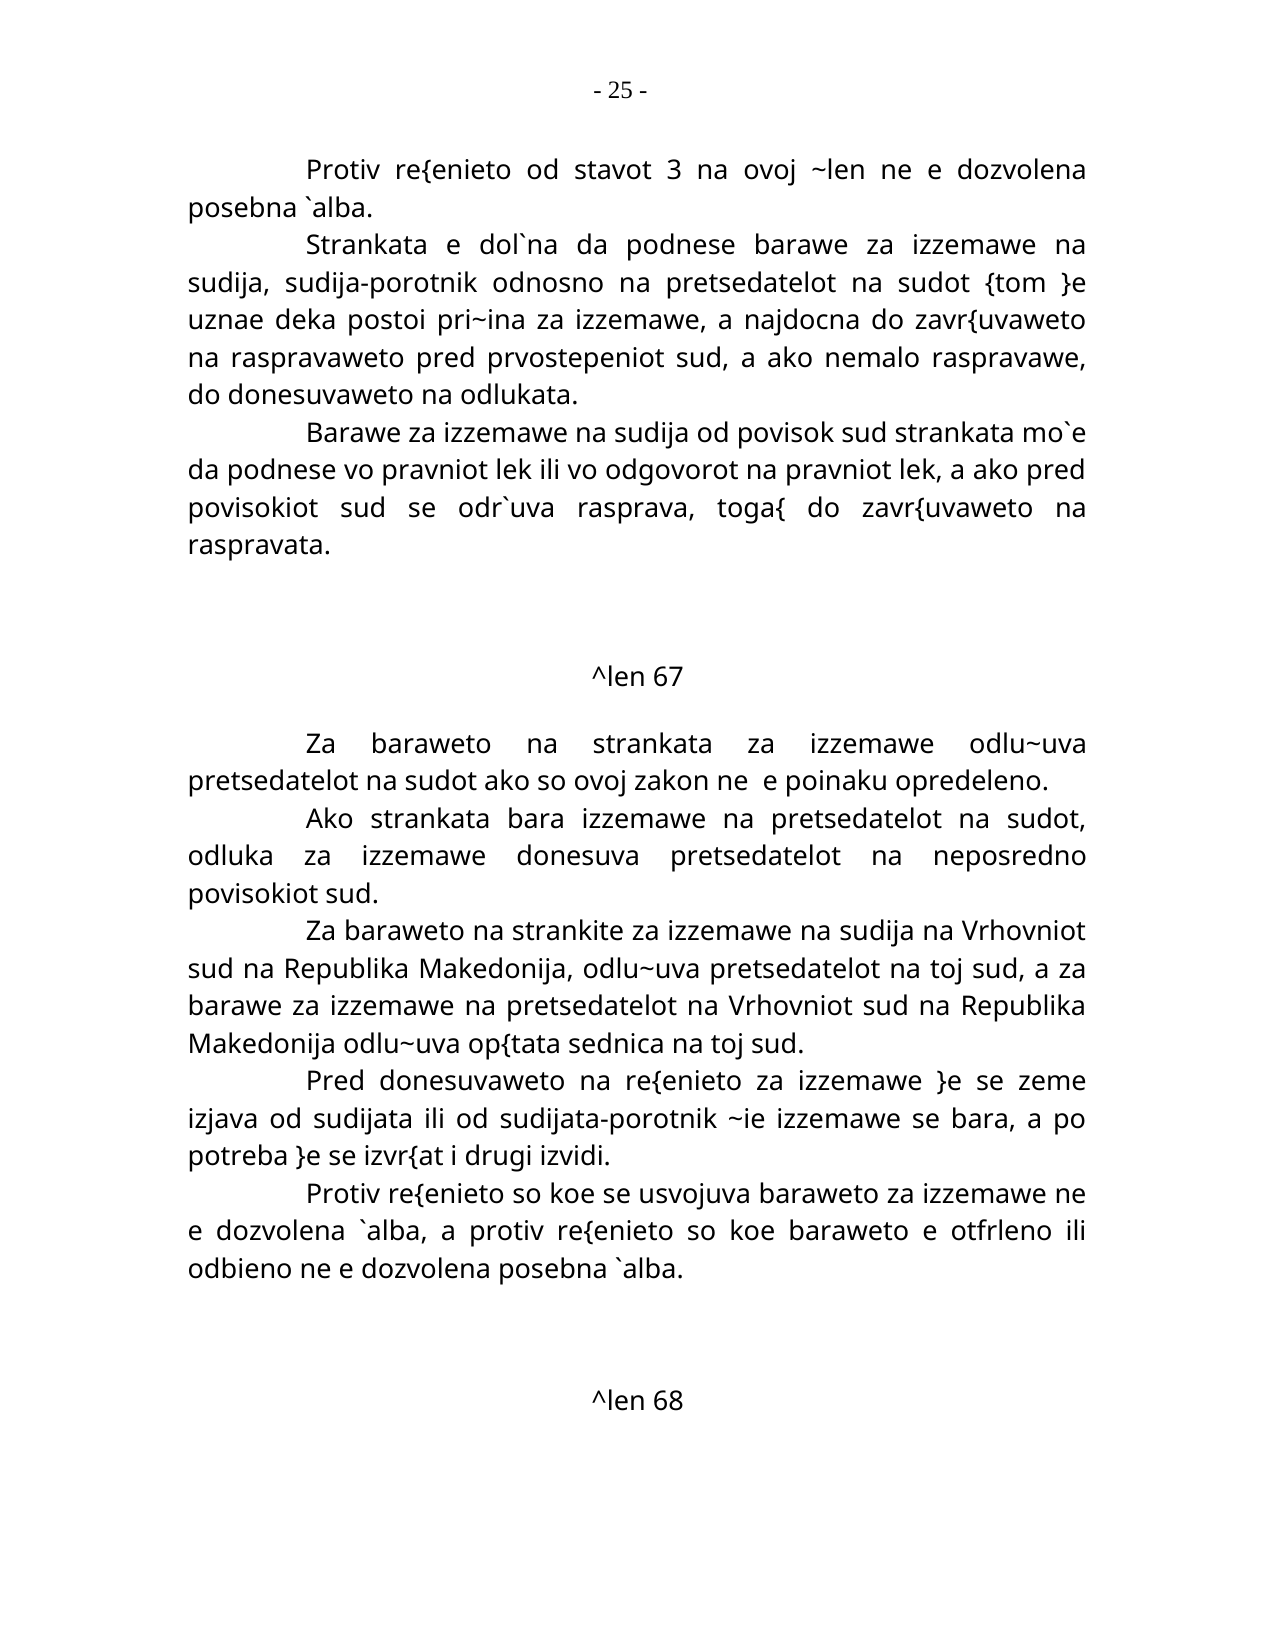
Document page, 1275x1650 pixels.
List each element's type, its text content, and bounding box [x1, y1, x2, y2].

text Ako strankata bara izzemawe na pretsedatelot na sudot, odluka za izzemawe donesuva pretsedatelot na neposredno povisokiot sud. [187, 799, 1087, 911]
text Za baraweto na strankite za izzemawe na sudija na Vrhovniot sud na Republika Makedonija, odlu~uva pretsedatelot na toj sud, a za barawe za izzemawe na pretsedatelot na Vrhovniot sud na Republika Makedonija odlu~uva op{tata sednica na toj sud. [187, 911, 1087, 1061]
text Za baraweto na strankata za izzemawe odlu~uva pretsedatelot na sudot ako so ovoj zakon ne e poinaku opredeleno. [187, 724, 1087, 799]
text Strankata e dol`na da podnese barawe za izzemawe na sudija, sudija-porotnik odnosno na pretsedatelot na sudot {tom }e uznae deka postoi pri~ina za izzemawe, a najdocna do zavr{uvaweto na raspravaweto pred prvostepeniot sud, a ako nemalo raspravawe, do donesuvaweto na odlukata. [187, 225, 1087, 412]
text ^len 67 [187, 658, 1087, 694]
text Barawe za izzemawe na sudija od povisok sud strankata mo`e da podnese vo pravniot lek ili vo odgovorot na pravniot lek, a ako pred povisokiot sud se odr`uva rasprava, toga{ do zavr{uvaweto na raspravata. [187, 412, 1087, 562]
text ^len 68 [187, 1381, 1087, 1418]
text Protiv re{enieto od stavot 3 na ovoj ~len ne e dozvolena posebna `alba. [187, 150, 1087, 225]
text Protiv re{enieto so koe se usvojuva baraweto za izzemawe ne e dozvolena `alba, a protiv re{enieto so koe baraweto e otfrleno ili odbieno ne e dozvolena posebna `alba. [187, 1174, 1087, 1286]
text Pred donesuvaweto na re{enieto za izzemawe }e se zeme izjava od sudijata ili od sudijata-porotnik ~ie izzemawe se bara, a po potreba }e se izvr{at i drugi izvidi. [187, 1061, 1087, 1174]
